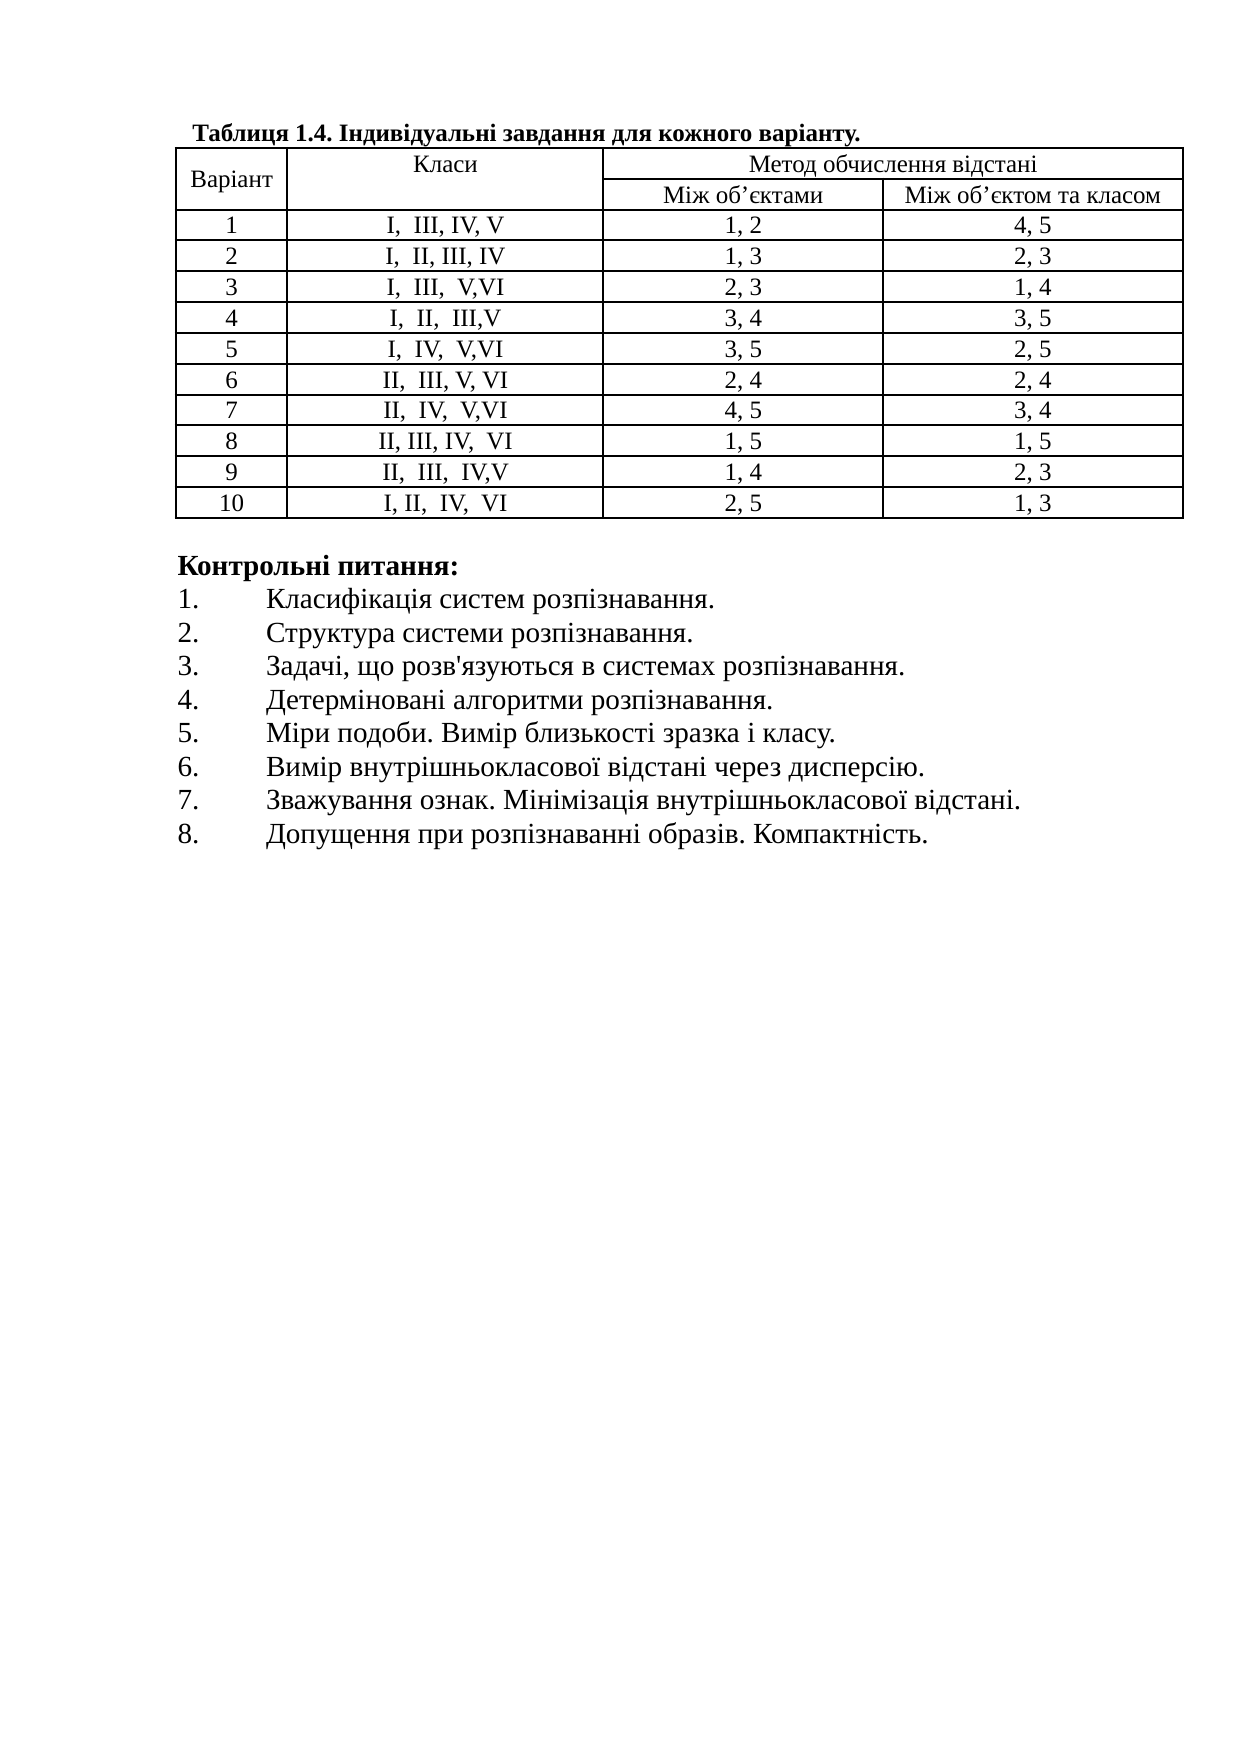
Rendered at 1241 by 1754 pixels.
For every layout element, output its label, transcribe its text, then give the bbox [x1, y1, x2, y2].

table_header Класи [288, 149, 602, 208]
table_cell 6 [177, 365, 286, 393]
table_cell 2, 3 [884, 241, 1182, 270]
table_cell Між об’єктом та класом [884, 180, 1182, 208]
table_cell I, II, III,V [288, 303, 602, 332]
table_cell 1, 3 [884, 488, 1182, 517]
table_cell I, III, IV, V [288, 211, 602, 239]
table_cell I, II, III, IV [288, 241, 602, 270]
table_cell 8 [177, 426, 286, 455]
table_cell Між об’єктами [604, 180, 882, 208]
table_cell 1, 3 [604, 241, 882, 270]
table_cell 3 [177, 272, 286, 301]
table_cell 2, 3 [604, 272, 882, 301]
table_cell 1 [177, 211, 286, 239]
table_cell 2, 5 [884, 334, 1182, 363]
table_cell II, IV, V,VI [288, 396, 602, 424]
table_cell II, III, IV, VI [288, 426, 602, 455]
table_cell 3, 4 [604, 303, 882, 332]
table_cell I, IV, V,VI [288, 334, 602, 363]
table_cell 1, 2 [604, 211, 882, 239]
table_cell 1, 4 [604, 457, 882, 486]
table_cell 4, 5 [604, 396, 882, 424]
table_cell 3, 5 [884, 303, 1182, 332]
table_cell 5 [177, 334, 286, 363]
table_cell I, II, IV, VI [288, 488, 602, 517]
table_cell II, III, V, VI [288, 365, 602, 393]
table_cell 2, 3 [884, 457, 1182, 486]
table_cell 2, 4 [884, 365, 1182, 393]
table_cell 2, 5 [604, 488, 882, 517]
list Структура системи розпізнавання. [118, 615, 1122, 648]
list Вимір внутрішньокласової відстані через дисперсію. [118, 749, 1122, 782]
table_cell 1, 5 [604, 426, 882, 455]
table_cell 4, 5 [884, 211, 1182, 239]
table_cell 2, 4 [604, 365, 882, 393]
table_cell 9 [177, 457, 286, 486]
list Зважування ознак. Мінімізація внутрішньокласової відстані. [118, 782, 1122, 816]
table_cell 10 [177, 488, 286, 517]
list Детерміновані алгоритми розпізнавання. [118, 682, 1122, 715]
list Міри подоби. Вимір близькості зразка і класу. [118, 715, 1122, 749]
table_cell 4 [177, 303, 286, 332]
table_cell II, III, IV,V [288, 457, 602, 486]
table_cell 1, 4 [884, 272, 1182, 301]
table_cell 2 [177, 241, 286, 270]
list Класифікація систем розпізнавання. [118, 581, 1122, 615]
text Контрольні питання: [118, 548, 1122, 581]
table_cell 3, 5 [604, 334, 882, 363]
list Допущення при розпізнаванні образів. Компактність. [118, 816, 1122, 849]
table_cell I, III, V,VI [288, 272, 602, 301]
list Задачі, що розв'язуються в системах розпізнавання. [118, 648, 1122, 682]
text Таблиця 1.4. Індивідуальні завдання для кожного варіанту. [118, 118, 1122, 147]
table_cell 1, 5 [884, 426, 1182, 455]
table_header Метод обчислення відстані [604, 149, 1182, 178]
table_cell 3, 4 [884, 396, 1182, 424]
table_cell 7 [177, 396, 286, 424]
table_header Варіант [177, 149, 286, 208]
